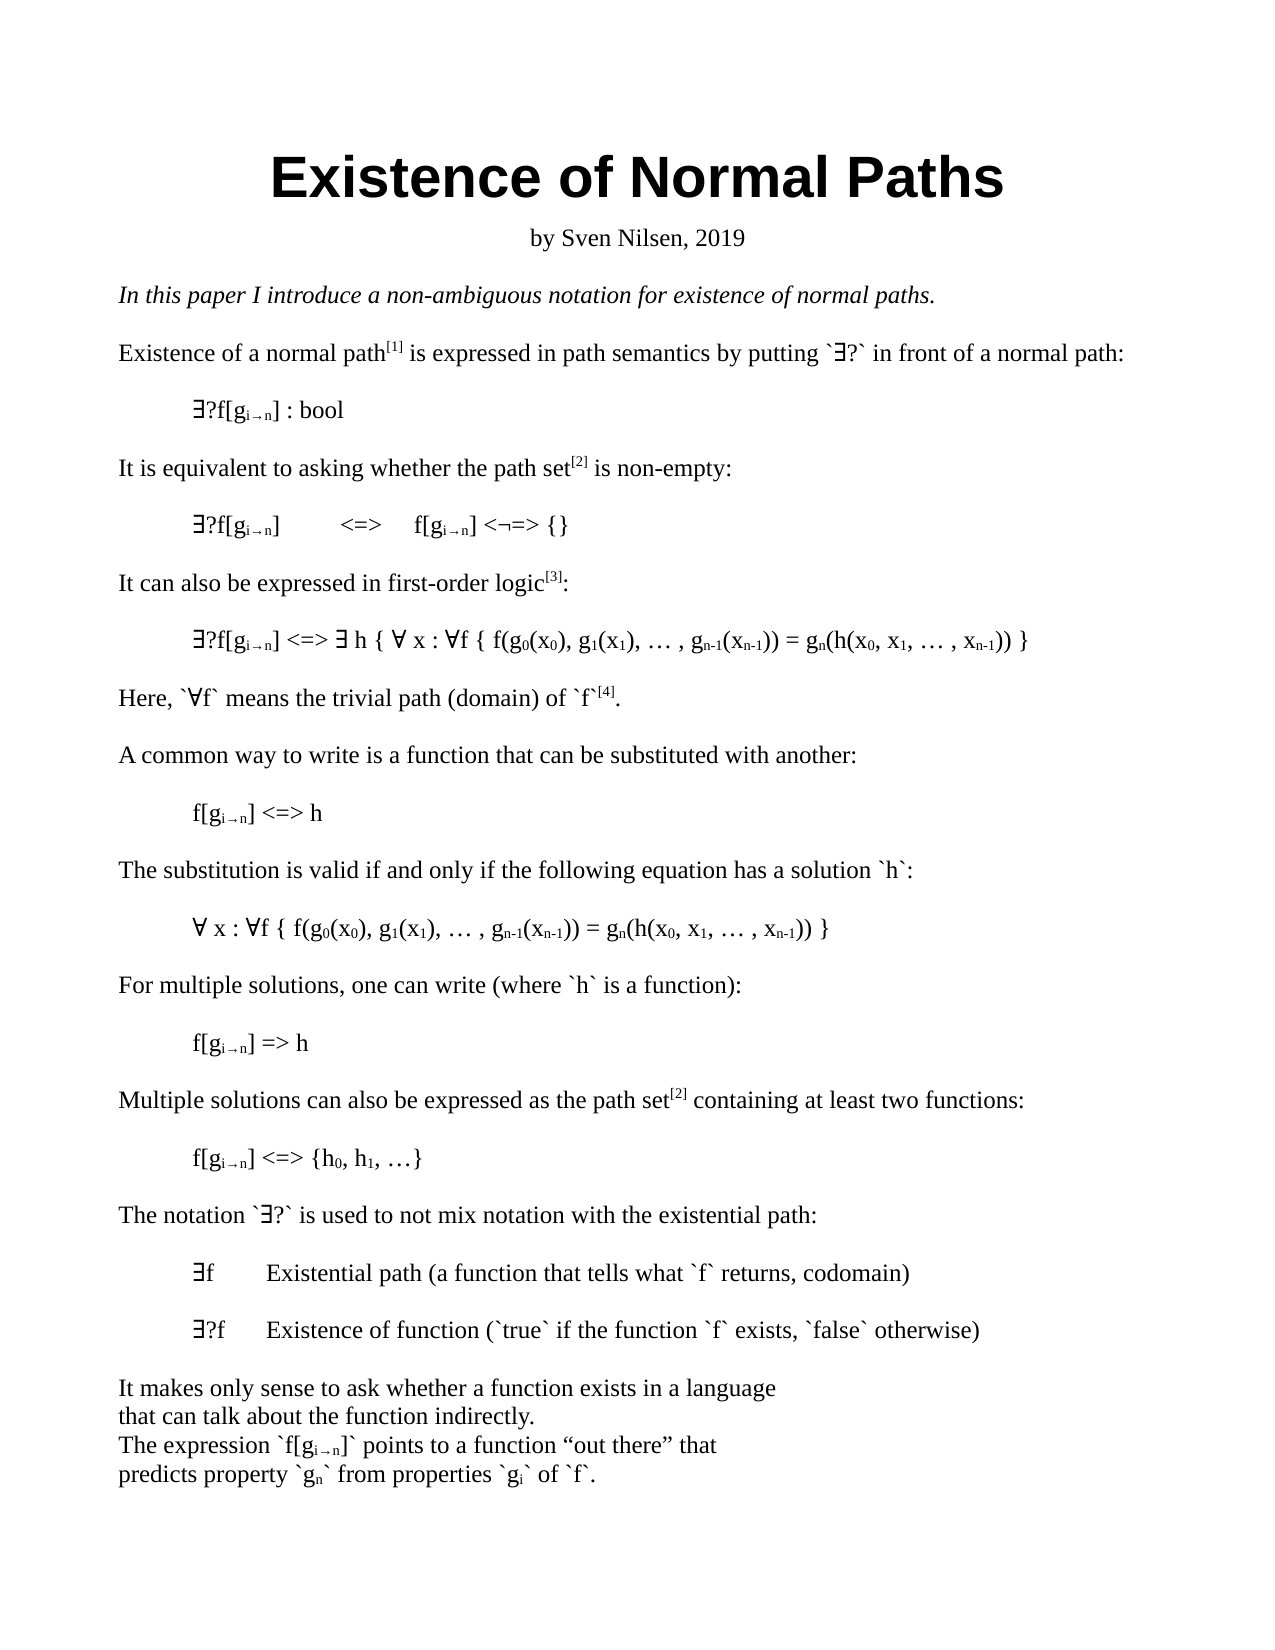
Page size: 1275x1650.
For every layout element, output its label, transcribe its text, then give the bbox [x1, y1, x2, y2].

text f[gi→n] <=> h [118, 798, 1157, 826]
text ∃?f Existence of function (`true` if the function `f` exists, `false` otherwise) [118, 1315, 1157, 1344]
text Existence of a normal path[1] is expressed in path semantics by putting `∃?` in front of a normal path: [118, 338, 1157, 366]
text ∃f Existential path (a function that tells what `f` returns, codomain) [118, 1258, 1157, 1286]
text The substitution is valid if and only if the following equation has a solution `h`: [118, 855, 1157, 884]
text ∃?f[gi→n] <=> ∃ h { ∀ x : ∀f { f(g0(x0), g1(x1), … , gn-1(xn-1)) = gn(h(x0, x1, … , xn-1)) } [118, 625, 1157, 654]
text For multiple solutions, one can write (where `h` is a function): [118, 970, 1157, 999]
text ∃?f[gi→n] : bool [118, 395, 1157, 424]
text that can talk about the function indirectly. [118, 1401, 1157, 1430]
text by Sven Nilsen, 2019 [118, 223, 1157, 251]
text It can also be expressed in first-order logic[3]: [118, 568, 1157, 596]
text f[gi→n] <=> {h0, h1, …} [118, 1143, 1157, 1171]
text f[gi→n] => h [118, 1028, 1157, 1056]
text It makes only sense to ask whether a function exists in a language [118, 1373, 1157, 1401]
text A common way to write is a function that can be substituted with another: [118, 740, 1157, 769]
text The expression `f[gi→n]` points to a function “out there” that predicts property `gn` from properties `gi` of `f`. [118, 1430, 1157, 1488]
text The notation `∃?` is used to not mix notation with the existential path: [118, 1200, 1157, 1229]
text ∃?f[gi→n] <=> f[gi→n] <¬=> {} [118, 510, 1157, 539]
text ∀ x : ∀f { f(g0(x0), g1(x1), … , gn-1(xn-1)) = gn(h(x0, x1, … , xn-1)) } [118, 913, 1157, 941]
text In this paper I introduce a non-ambiguous notation for existence of normal paths. [118, 280, 1157, 309]
text Here, `∀f` means the trivial path (domain) of `f`[4]. [118, 683, 1157, 711]
title Existence of Normal Paths [118, 143, 1157, 210]
text Multiple solutions can also be expressed as the path set[2] containing at least two functions: [118, 1085, 1157, 1114]
text It is equivalent to asking whether the path set[2] is non-empty: [118, 453, 1157, 481]
